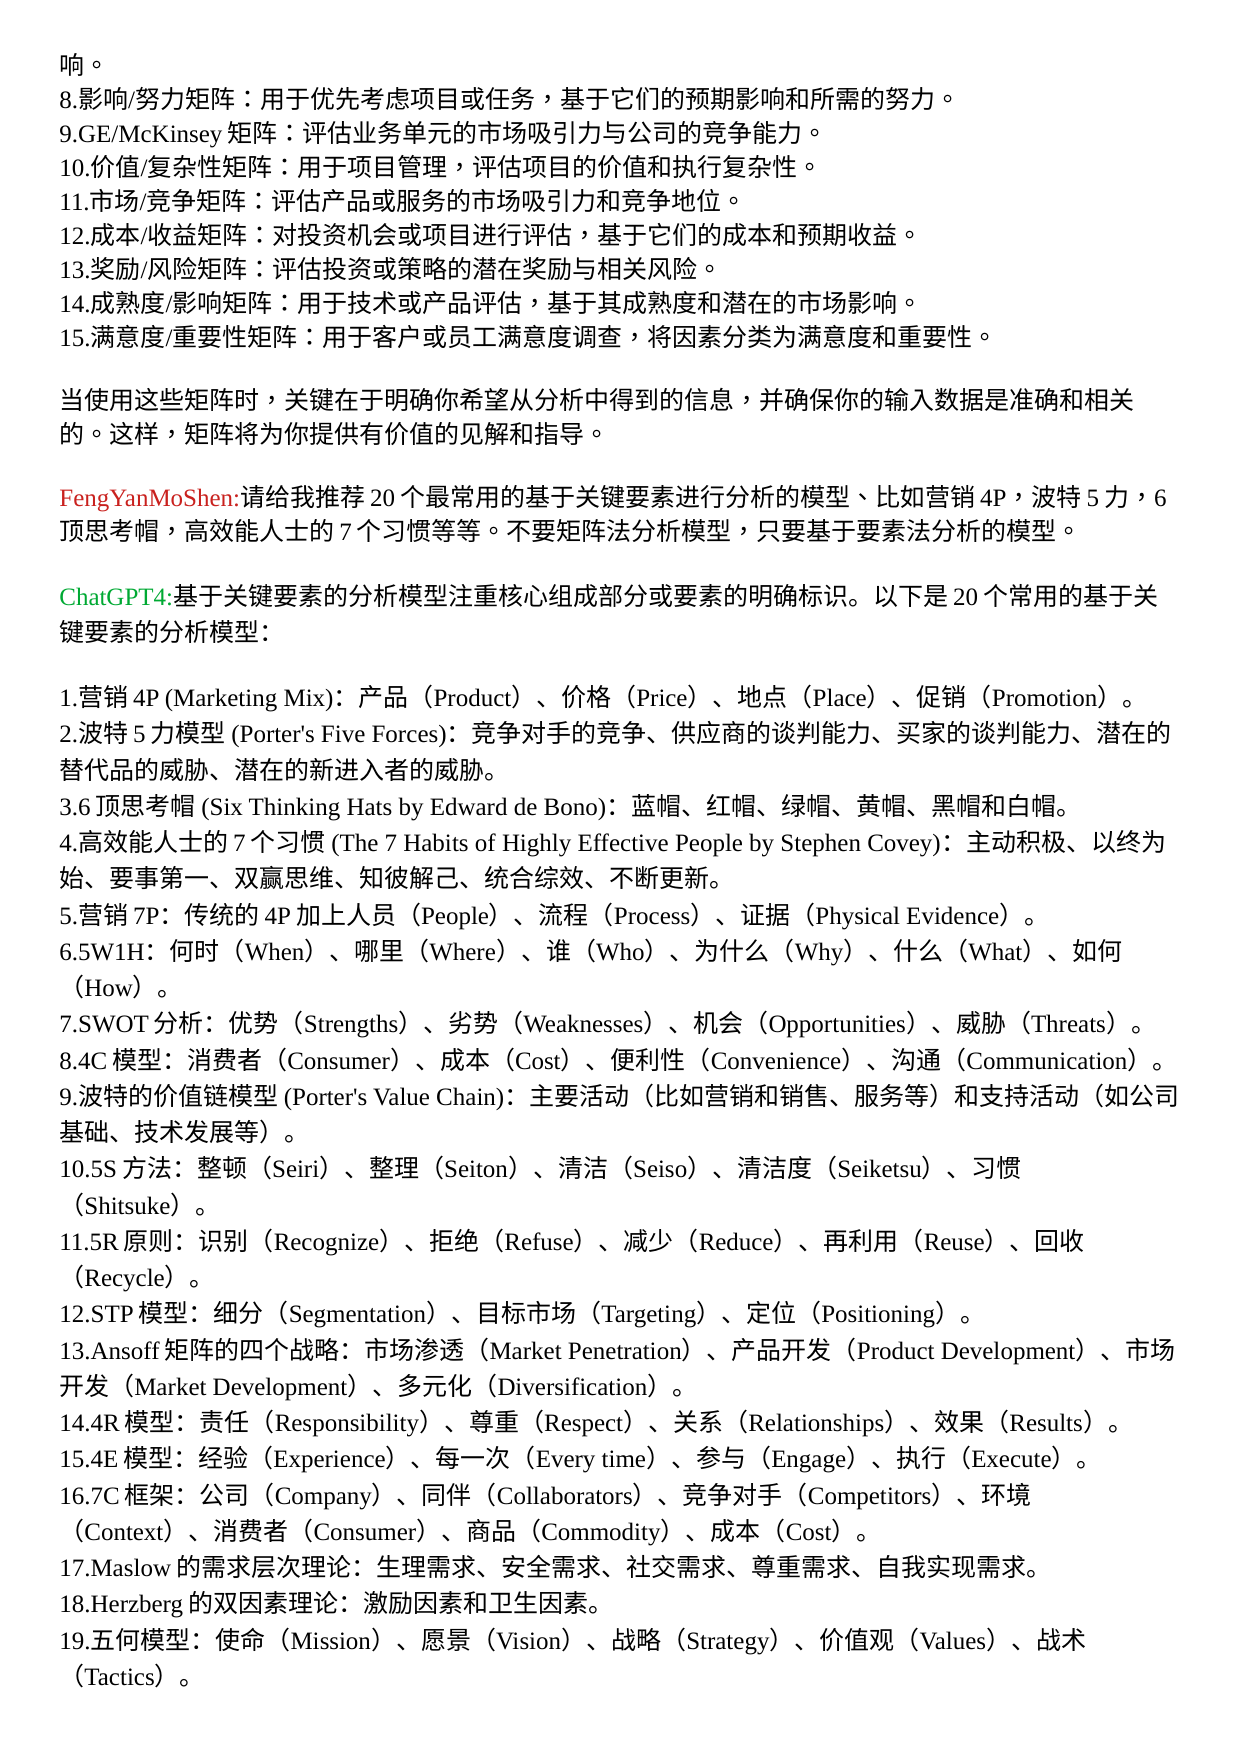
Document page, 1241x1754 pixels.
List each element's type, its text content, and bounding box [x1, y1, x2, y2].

text 9.波特的价值链模型 (Porter's Value Chain)：主要活动（比如营销和销售、服务等）和支持活动（如公司基础、技术发展等）。 [59, 1076, 1181, 1149]
text FengYanMoShen:请给我推荐20个最常用的基于关键要素进行分析的模型、比如营销4P，波特5力，6顶思考帽，高效能人士的7个习惯等等。不要矩阵法分析模型，只要基于要素法分析的模型。 [59, 479, 1181, 548]
text 12.STP模型：细分（Segmentation）、目标市场（Targeting）、定位（Positioning）。 [59, 1294, 1181, 1330]
text 13.Ansoff矩阵的四个战略：市场渗透（Market Penetration）、产品开发（Product Development）、市场开发（Market Development）、多元化（Diversification）。 [59, 1330, 1181, 1403]
text 10.5S方法：整顿（Seiri）、整理（Seiton）、清洁（Seiso）、清洁度（Seiketsu）、习惯（Shitsuke）。 [59, 1149, 1181, 1221]
text 8.4C模型：消费者（Consumer）、成本（Cost）、便利性（Convenience）、沟通（Communication）。 [59, 1040, 1181, 1076]
text 2.波特5力模型 (Porter's Five Forces)：竞争对手的竞争、供应商的谈判能力、买家的谈判能力、潜在的替代品的威胁、潜在的新进入者的威胁。 [59, 714, 1181, 786]
text 15.满意度/重要性矩阵：用于客户或员工满意度调查，将因素分类为满意度和重要性。 [59, 320, 1181, 354]
text ChatGPT4:基于关键要素的分析模型注重核心组成部分或要素的明确标识。以下是20个常用的基于关键要素的分析模型： [59, 576, 1181, 649]
text 14.4R模型：责任（Responsibility）、尊重（Respect）、关系（Relationships）、效果（Results）。 [59, 1403, 1181, 1439]
text 响。 [59, 47, 1181, 81]
text 5.营销7P：传统的4P加上人员（People）、流程（Process）、证据（Physical Evidence）。 [59, 895, 1181, 931]
text 10.价值/复杂性矩阵：用于项目管理，评估项目的价值和执行复杂性。 [59, 149, 1181, 183]
text 13.奖励/风险矩阵：评估投资或策略的潜在奖励与相关风险。 [59, 252, 1181, 286]
text 18.Herzberg的双因素理论：激励因素和卫生因素。 [59, 1584, 1181, 1620]
text 12.成本/收益矩阵：对投资机会或项目进行评估，基于它们的成本和预期收益。 [59, 218, 1181, 252]
text 6.5W1H：何时（When）、哪里（Where）、谁（Who）、为什么（Why）、什么（What）、如何（How）。 [59, 931, 1181, 1004]
text 11.市场/竞争矩阵：评估产品或服务的市场吸引力和竞争地位。 [59, 183, 1181, 218]
text 3.6顶思考帽 (Six Thinking Hats by Edward de Bono)：蓝帽、红帽、绿帽、黄帽、黑帽和白帽。 [59, 786, 1181, 823]
text 14.成熟度/影响矩阵：用于技术或产品评估，基于其成熟度和潜在的市场影响。 [59, 286, 1181, 320]
text 19.五何模型：使命（Mission）、愿景（Vision）、战略（Strategy）、价值观（Values）、战术（Tactics）。 [59, 1620, 1181, 1693]
text 16.7C框架：公司（Company）、同伴（Collaborators）、竞争对手（Competitors）、环境（Context）、消费者（Consumer）、商品（Commodity）、成本（Cost）。 [59, 1475, 1181, 1548]
text 15.4E模型：经验（Experience）、每一次（Every time）、参与（Engage）、执行（Execute）。 [59, 1439, 1181, 1475]
text 8.影响/努力矩阵：用于优先考虑项目或任务，基于它们的预期影响和所需的努力。 [59, 81, 1181, 115]
text 1.营销4P (Marketing Mix)：产品（Product）、价格（Price）、地点（Place）、促销（Promotion）。 [59, 678, 1181, 714]
text 4.高效能人士的7个习惯 (The 7 Habits of Highly Effective People by Stephen Covey)：主动积极、以终为始、要事第一、双赢思维、知彼解己、统合综效、不断更新。 [59, 823, 1181, 895]
text 11.5R原则：识别（Recognize）、拒绝（Refuse）、减少（Reduce）、再利用（Reuse）、回收（Recycle）。 [59, 1221, 1181, 1294]
text 17.Maslow的需求层次理论：生理需求、安全需求、社交需求、尊重需求、自我实现需求。 [59, 1548, 1181, 1584]
text 当使用这些矩阵时，关键在于明确你希望从分析中得到的信息，并确保你的输入数据是准确和相关的。这样，矩阵将为你提供有价值的见解和指导。 [59, 383, 1181, 451]
text 7.SWOT分析：优势（Strengths）、劣势（Weaknesses）、机会（Opportunities）、威胁（Threats）。 [59, 1004, 1181, 1040]
text 9.GE/McKinsey矩阵：评估业务单元的市场吸引力与公司的竞争能力。 [59, 115, 1181, 149]
